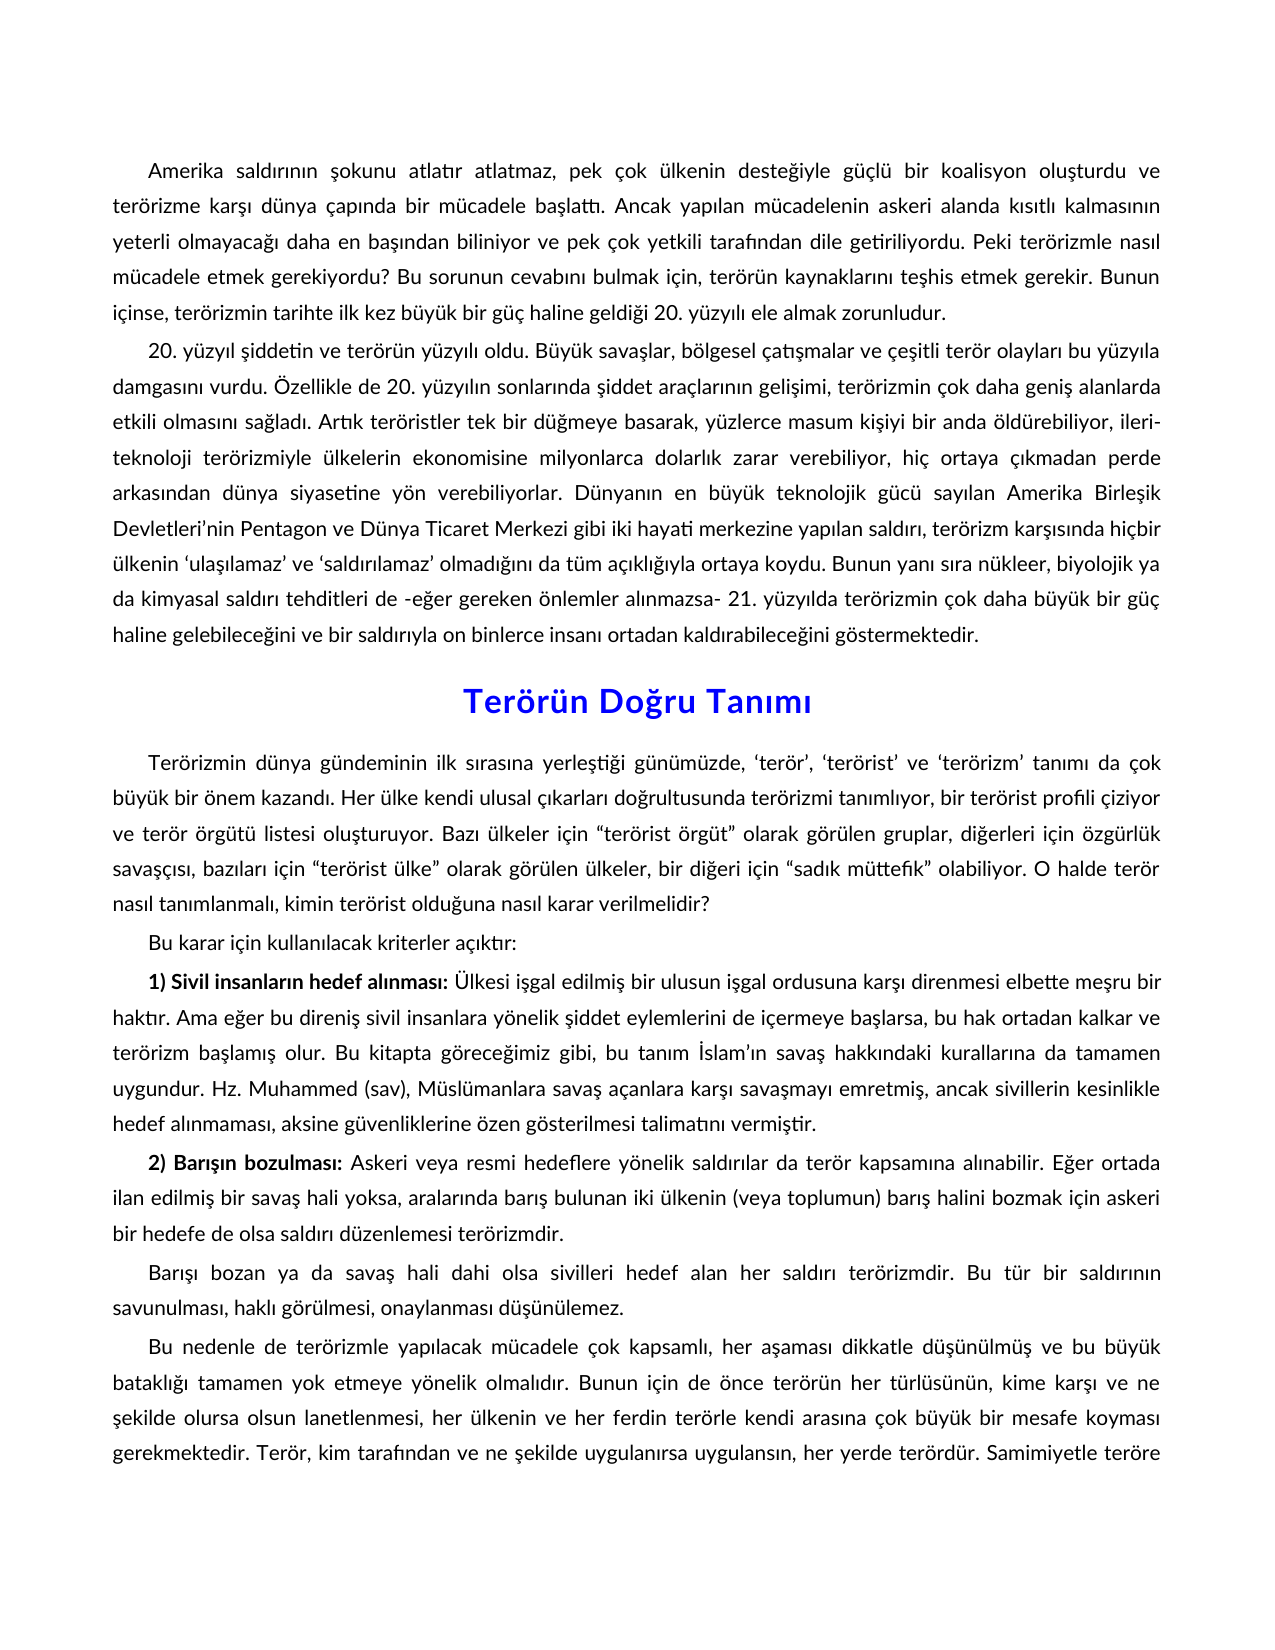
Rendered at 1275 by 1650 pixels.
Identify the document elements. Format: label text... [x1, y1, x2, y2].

text 20. yüzyıl şiddetin ve terörün yüzyılı oldu. Büyük savaşlar, bölgesel çatışmalar ve çeşitli terör olayları bu yüzyıla damgasını vurdu. Özellikle de 20. yüzyılın sonlarında şiddet araçlarının gelişimi, terörizmin çok daha geniş alanlarda etkili olmasını sağladı. Artık teröristler tek bir düğmeye basarak, yüzlerce masum kişiyi bir anda öldürebiliyor, ileri-teknoloji terörizmiyle ülkelerin ekonomisine milyonlarca dolarlık zarar verebiliyor, hiç ortaya çıkmadan perde arkasından dünya siyasetine yön verebiliyorlar. Dünyanın en büyük teknolojik gücü sayılan Amerika Birleşik Devletleri’nin Pentagon ve Dünya Ticaret Merkezi gibi iki hayati merkezine yapılan saldırı, terörizm karşısında hiçbir ülkenin ‘ulaşılamaz’ ve ‘saldırılamaz’ olmadığını da tüm açıklığıyla ortaya koydu. Bunun yanı sıra nükleer, biyolojik ya da kimyasal saldırı tehditleri de -eğer gereken önlemler alınmazsa- 21. yüzyılda terörizmin çok daha büyük bir güç haline gelebileceğini ve bir saldırıyla on binlerce insanı ortadan kaldırabileceğini göstermektedir. [112, 331, 1162, 649]
text Terörün Doğru Tanımı [112, 681, 1162, 722]
text 1) Sivil insanların hedef alınması: Ülkesi işgal edilmiş bir ulusun işgal ordusuna karşı direnmesi elbette meşru bir haktır. Ama eğer bu direniş sivil insanlara yönelik şiddet eylemlerini de içermeye başlarsa, bu hak ortadan kalkar ve terörizm başlamış olur. Bu kitapta göreceğimiz gibi, bu tanım İslam’ın savaş hakkındaki kurallarına da tamamen uygundur. Hz. Muhammed (sav), Müslümanlara savaş açanlara karşı savaşmayı emretmiş, ancak sivillerin kesinlikle hedef alınmaması, aksine güvenliklerine özen gösterilmesi talimatını vermiştir. [112, 961, 1162, 1138]
text 2) Barışın bozulması: Askeri veya resmi hedeflere yönelik saldırılar da terör kapsamına alınabilir. Eğer ortada ilan edilmiş bir savaş hali yoksa, aralarında barış bulunan iki ülkenin (veya toplumun) barış halini bozmak için askeri bir hedefe de olsa saldırı düzenlemesi terörizmdir. [112, 1142, 1162, 1248]
text Bu nedenle de terörizmle yapılacak mücadele çok kapsamlı, her aşaması dikkatle düşünülmüş ve bu büyük bataklığı tamamen yok etmeye yönelik olmalıdır. Bunun için de önce terörün her türlüsünün, kime karşı ve ne şekilde olursa olsun lanetlenmesi, her ülkenin ve her ferdin terörle kendi arasına çok büyük bir mesafe koyması gerekmektedir. Terör, kim tarafından ve ne şekilde uygulanırsa uygulansın, her yerde terördür. Samimiyetle teröre [112, 1326, 1162, 1468]
text Barışı bozan ya da savaş hali dahi olsa sivilleri hedef alan her saldırı terörizmdir. Bu tür bir saldırının savunulması, haklı görülmesi, onaylanması düşünülemez. [112, 1252, 1162, 1323]
text Bu karar için kullanılacak kriterler açıktır: [112, 922, 1162, 958]
text Terörizmin dünya gündeminin ilk sırasına yerleştiği günümüzde, ‘terör’, ‘terörist’ ve ‘terörizm’ tanımı da çok büyük bir önem kazandı. Her ülke kendi ulusal çıkarları doğrultusunda terörizmi tanımlıyor, bir terörist profili çiziyor ve terör örgütü listesi oluşturuyor. Bazı ülkeler için “terörist örgüt” olarak görülen gruplar, diğerleri için özgürlük savaşçısı, bazıları için “terörist ülke” olarak görülen ülkeler, bir diğeri için “sadık müttefik” olabiliyor. O halde terör nasıl tanımlanmalı, kimin terörist olduğuna nasıl karar verilmelidir? [112, 742, 1162, 919]
text Amerika saldırının şokunu atlatır atlatmaz, pek çok ülkenin desteğiyle güçlü bir koalisyon oluşturdu ve terörizme karşı dünya çapında bir mücadele başlattı. Ancak yapılan mücadelenin askeri alanda kısıtlı kalmasının yeterli olmayacağı daha en başından biliniyor ve pek çok yetkili tarafından dile getiriliyordu. Peki terörizmle nasıl mücadele etmek gerekiyordu? Bu sorunun cevabını bulmak için, terörün kaynaklarını teşhis etmek gerekir. Bunun içinse, terörizmin tarihte ilk kez büyük bir güç haline geldiği 20. yüzyılı ele almak zorunludur. [112, 150, 1162, 327]
